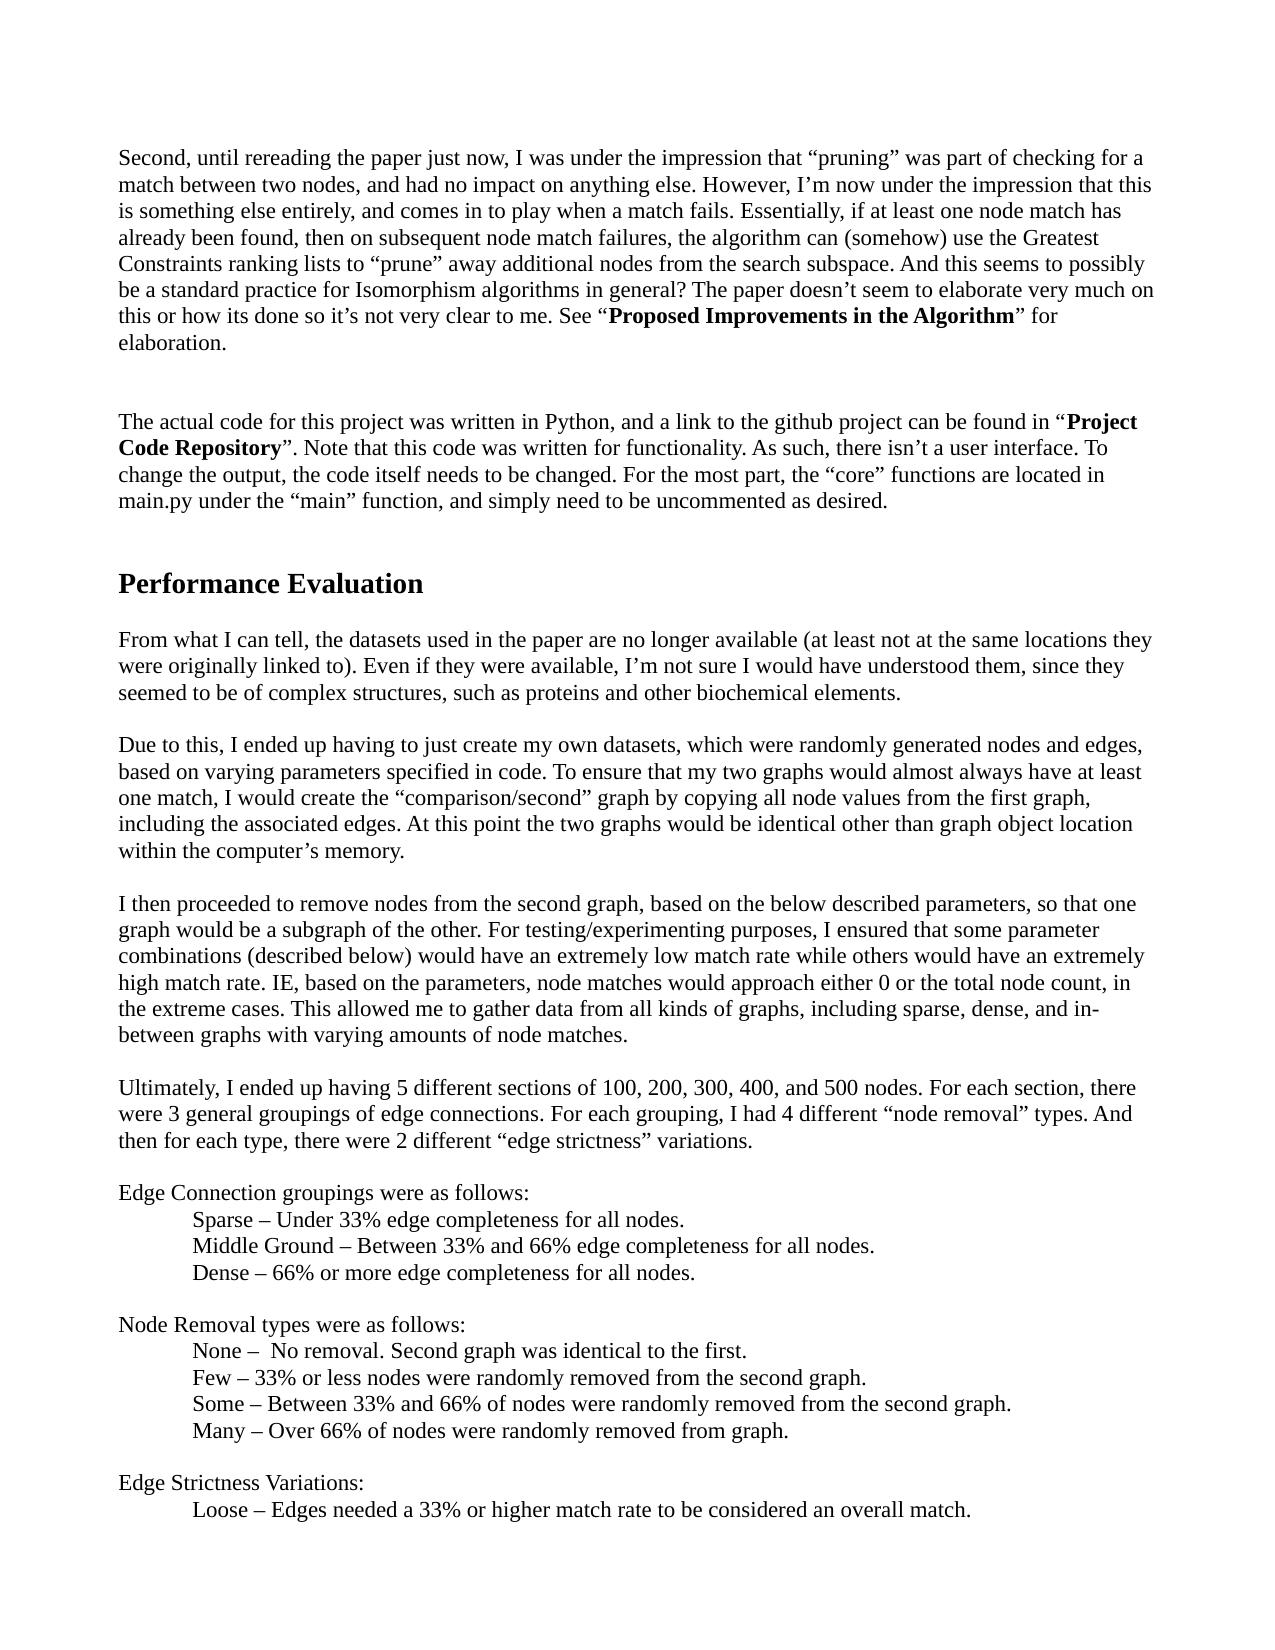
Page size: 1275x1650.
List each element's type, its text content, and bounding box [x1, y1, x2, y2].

text Sparse – Under 33% edge completeness for all nodes. [118, 1206, 1157, 1232]
text From what I can tell, the datasets used in the paper are no longer available (at least not at the same locations they were originally linked to). Even if they were available, I’m not sure I would have understood them, since they seemed to be of complex structures, such as proteins and other biochemical elements. [118, 626, 1157, 705]
text The actual code for this project was written in Python, and a link to the github project can be found in “Project Code Repository”. Note that this code was written for functionality. As such, there isn’t a user interface. To change the output, the code itself needs to be changed. For the most part, the “core” functions are located in main.py under the “main” function, and simply need to be uncommented as desired. [118, 408, 1157, 513]
text Edge Connection groupings were as follows: [118, 1179, 1157, 1206]
text Node Removal types were as follows: [118, 1311, 1157, 1338]
text Middle Ground – Between 33% and 66% edge completeness for all nodes. [118, 1232, 1157, 1258]
text I then proceeded to remove nodes from the second graph, based on the below described parameters, so that one graph would be a subgraph of the other. For testing/experimenting purposes, I ensured that some parameter combinations (described below) would have an extremely low match rate while others would have an extremely high match rate. IE, based on the parameters, node matches would approach either 0 or the total node count, in the extreme cases. This allowed me to gather data from all kinds of graphs, including sparse, dense, and in-between graphs with varying amounts of node matches. [118, 889, 1157, 1048]
text Ultimately, I ended up having 5 different sections of 100, 200, 300, 400, and 500 nodes. For each section, there were 3 general groupings of edge connections. For each grouping, I had 4 different “node removal” types. And then for each type, there were 2 different “edge strictness” variations. [118, 1074, 1157, 1153]
text Second, until rereading the paper just now, I was under the impression that “pruning” was part of checking for a match between two nodes, and had no impact on anything else. However, I’m now under the impression that this is something else entirely, and comes in to play when a match fails. Essentially, if at least one node match has already been found, then on subsequent node match failures, the algorithm can (somehow) use the Greatest Constraints ranking lists to “prune” away additional nodes from the search subspace. And this seems to possibly be a standard practice for Isomorphism algorithms in general? The paper doesn’t seem to elaborate very much on this or how its done so it’s not very clear to me. See “Proposed Improvements in the Algorithm” for elaboration. [118, 144, 1157, 355]
text Some – Between 33% and 66% of nodes were randomly removed from the second graph. [118, 1390, 1157, 1417]
text Loose – Edges needed a 33% or higher match rate to be considered an overall match. [118, 1496, 1157, 1522]
text Many – Over 66% of nodes were randomly removed from graph. [118, 1417, 1157, 1443]
text Few – 33% or less nodes were randomly removed from the second graph. [118, 1364, 1157, 1390]
text Dense – 66% or more edge completeness for all nodes. [118, 1258, 1157, 1285]
text Due to this, I ended up having to just create my own datasets, which were randomly generated nodes and edges, based on varying parameters specified in code. To ensure that my two graphs would almost always have at least one match, I would create the “comparison/second” graph by copying all node values from the first graph, including the associated edges. At this point the two graphs would be identical other than graph object location within the computer’s memory. [118, 731, 1157, 863]
text Edge Strictness Variations: [118, 1469, 1157, 1496]
text None – No removal. Second graph was identical to the first. [118, 1338, 1157, 1364]
text Performance Evaluation [118, 566, 1157, 600]
